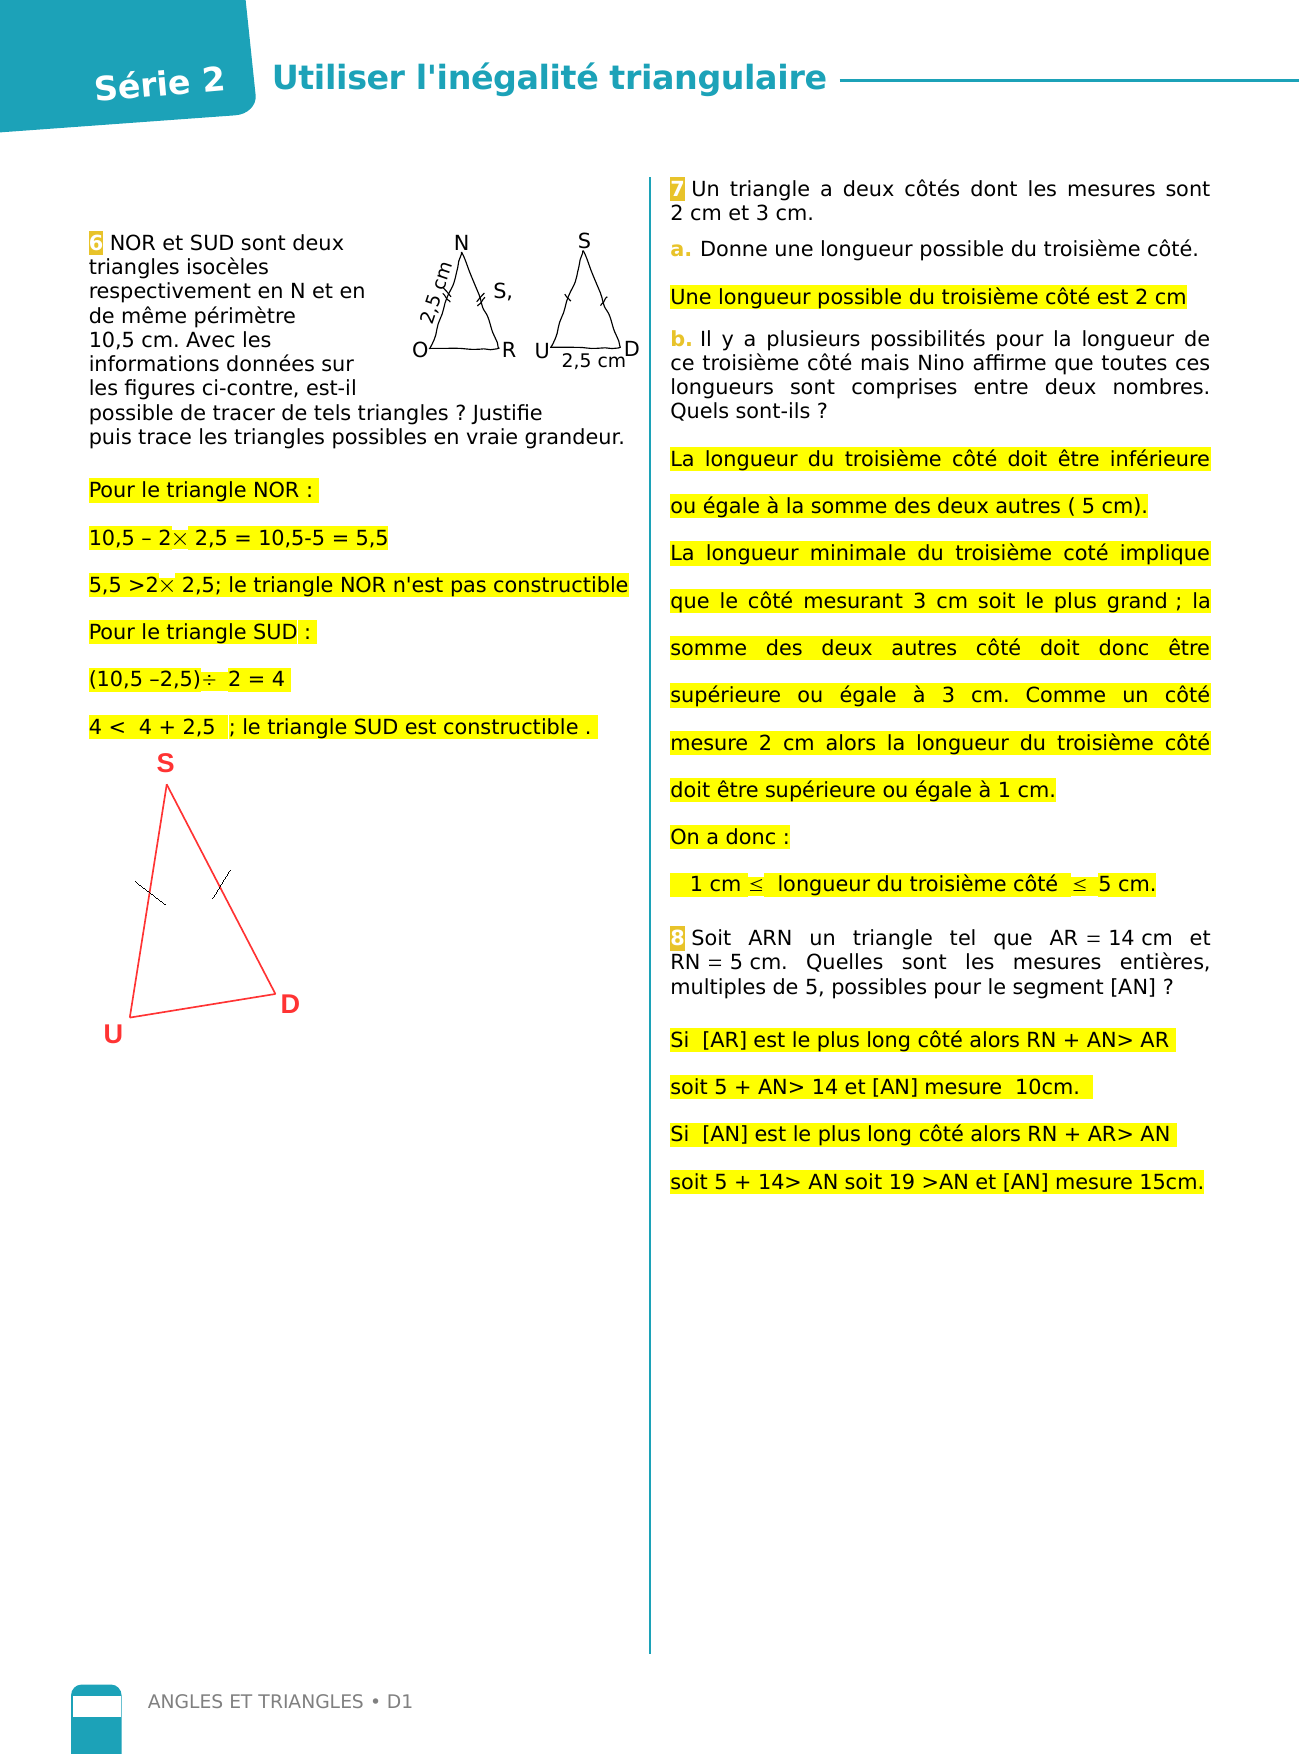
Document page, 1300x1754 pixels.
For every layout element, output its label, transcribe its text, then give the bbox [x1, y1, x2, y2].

text Si [AN] est le plus long côté alors RN + AR> AN soit 5 + 14> AN soit 19 >AN et [AN] mesure 15cm. [670, 1099, 1211, 1194]
list (10,5 –2,5) 2 = 4 [88, 644, 629, 692]
list 5,5 >2 2,5; le triangle NOR n'est pas constructible [88, 550, 629, 597]
list Pour le triangle NOR : [88, 455, 629, 503]
subtitle Un triangle a deux côtés dont les mesures sont 2 cm et 3 cm. [670, 177, 1211, 226]
list 1 cm  longueur du troisième côté  5 cm. [670, 849, 1211, 897]
list Une longueur possible du troisième côté est 2 cm [670, 262, 1211, 309]
list On a donc : [670, 802, 1211, 849]
list Il y a plusieurs possibilités pour la longueur de ce troisième côté mais Nino affirme que toutes ces longueurs sont comprises entre deux nombres. Quels sont-ils ? [670, 327, 1211, 424]
list Donne une longueur possible du troisième côté. [670, 237, 1211, 262]
text Si [AR] est le plus long côté alors RN + AN> AR soit 5 + AN> 14 et [AN] mesure 10cm. [670, 1005, 1211, 1099]
subtitle NOR et SUD sont deux triangles isocèles respectivement en N et en S, de même périmètre 10,5 cm. Avec les informations données sur les figures ci-contre, est-il possible de tracer de tels triangles ? Justifie puis trace les triangles possibles en vraie grandeur. [88, 231, 629, 449]
subtitle Soit ARN un triangle tel que AR = 14 cm et RN = 5 cm. Quelles sont les mesures entières, multiples de 5, possibles pour le segment [AN] ? [670, 926, 1211, 999]
list La longueur du troisième côté doit être inférieure ou égale à la somme des deux autres ( 5 cm). [670, 424, 1211, 518]
list La longueur minimale du troisième coté implique que le côté mesurant 3 cm soit le plus grand ; la somme des deux autres côté doit donc être supérieure ou égale à 3 cm. Comme un côté mesure 2 cm alors la longueur du troisième côté doit être supérieure ou égale à 1 cm. [670, 518, 1211, 802]
list Pour le triangle SUD : [88, 597, 629, 644]
list 10,5 – 2 2,5 = 10,5-5 = 5,5 [88, 503, 629, 550]
list 4 < 4 + 2,5 ; le triangle SUD est constructible . [88, 692, 629, 739]
